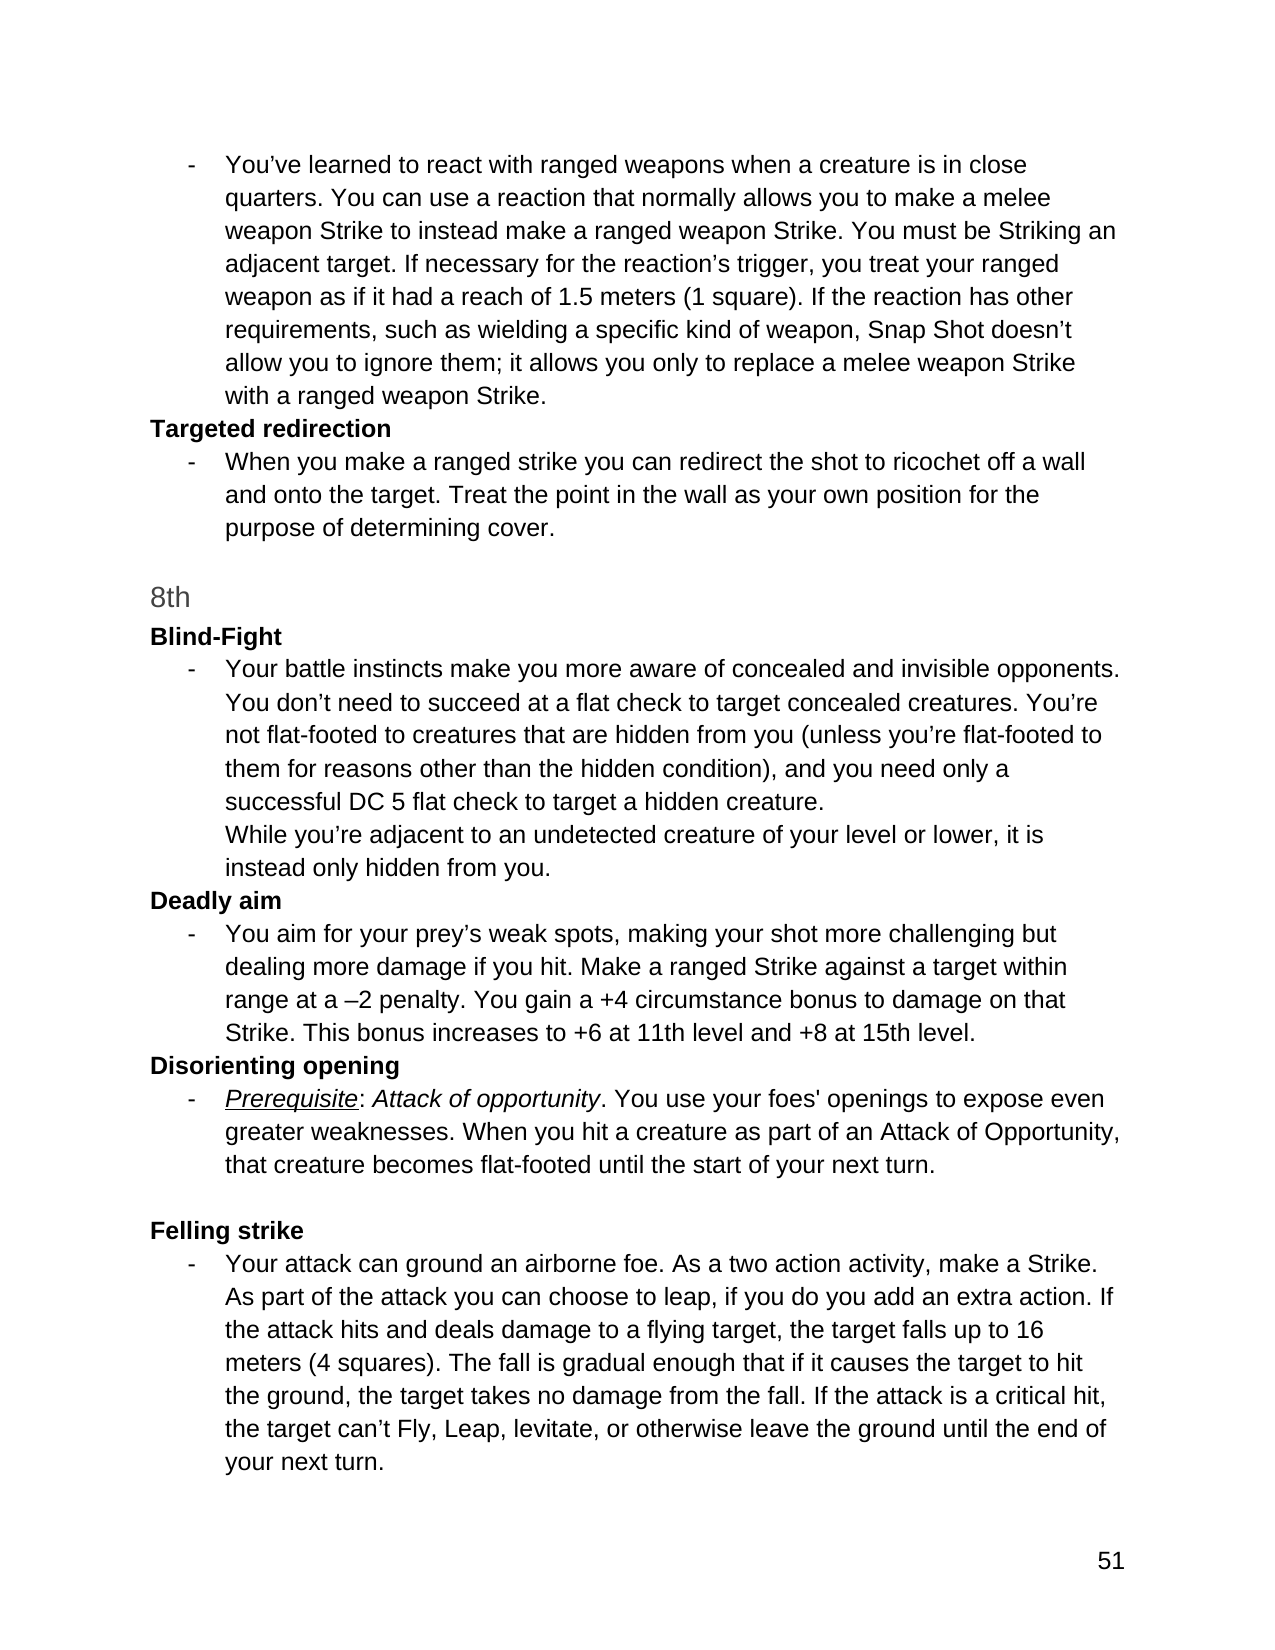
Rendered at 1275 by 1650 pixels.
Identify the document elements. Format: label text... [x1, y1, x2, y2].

list You aim for your prey’s weak spots, making your shot more challenging but dealing more damage if you hit. Make a ranged Strike against a target within range at a –2 penalty. You gain a +4 circumstance bonus to damage on that Strike. This bonus increases to +6 at 11th level and +8 at 15th level. [187, 919, 1125, 1046]
list You’ve learned to react with ranged weapons when a creature is in close quarters. You can use a reaction that normally allows you to make a melee weapon Strike to instead make a ranged weapon Strike. You must be Striking an adjacent target. If necessary for the reaction’s trigger, you treat your ranged weapon as if it had a reach of 1.5 meters (1 square). If the reaction has other requirements, such as wielding a specific kind of weapon, Snap Shot doesn’t allow you to ignore them; it allows you only to replace a melee weapon Strike with a ranged weapon Strike. [187, 150, 1125, 410]
text While you’re adjacent to an undetected creature of your level or lower, it is instead only hidden from you. [225, 819, 1125, 881]
text Blind-Fight [150, 621, 1125, 650]
text Disorienting opening [150, 1051, 1125, 1079]
list Your battle instincts make you more aware of concealed and invisible opponents. You don’t need to succeed at a flat check to target concealed creatures. You’re not flat-footed to creatures that are hidden from you (unless you’re flat-footed to them for reasons other than the hidden condition), and you need only a successful DC 5 flat check to target a hidden creature. [187, 654, 1125, 815]
text Deadly aim [150, 886, 1125, 914]
text Targeted redirection [150, 414, 1125, 443]
list When you make a ranged strike you can redirect the shot to ricochet off a wall and onto the target. Treat the point in the wall as your own position for the purpose of determining cover. [187, 447, 1125, 542]
list Your attack can ground an airborne foe. As a two action activity, make a Strike. As part of the attack you can choose to leap, if you do you add an extra action. If the attack hits and deals damage to a flying target, the target falls up to 16 meters (4 squares). The fall is gradual enough that if it causes the target to hit the ground, the target takes no damage from the fall. If the attack is a critical hit, the target can’t Fly, Leap, levitate, or otherwise leave the ground until the end of your next turn. [187, 1249, 1125, 1476]
subtitle 8th [150, 579, 1125, 613]
text Felling strike [150, 1216, 1125, 1244]
list Prerequisite: Attack of opportunity. You use your foes' openings to expose even greater weaknesses. When you hit a creature as part of an Attack of Opportunity, that creature becomes flat-footed until the start of your next turn. [187, 1084, 1125, 1212]
